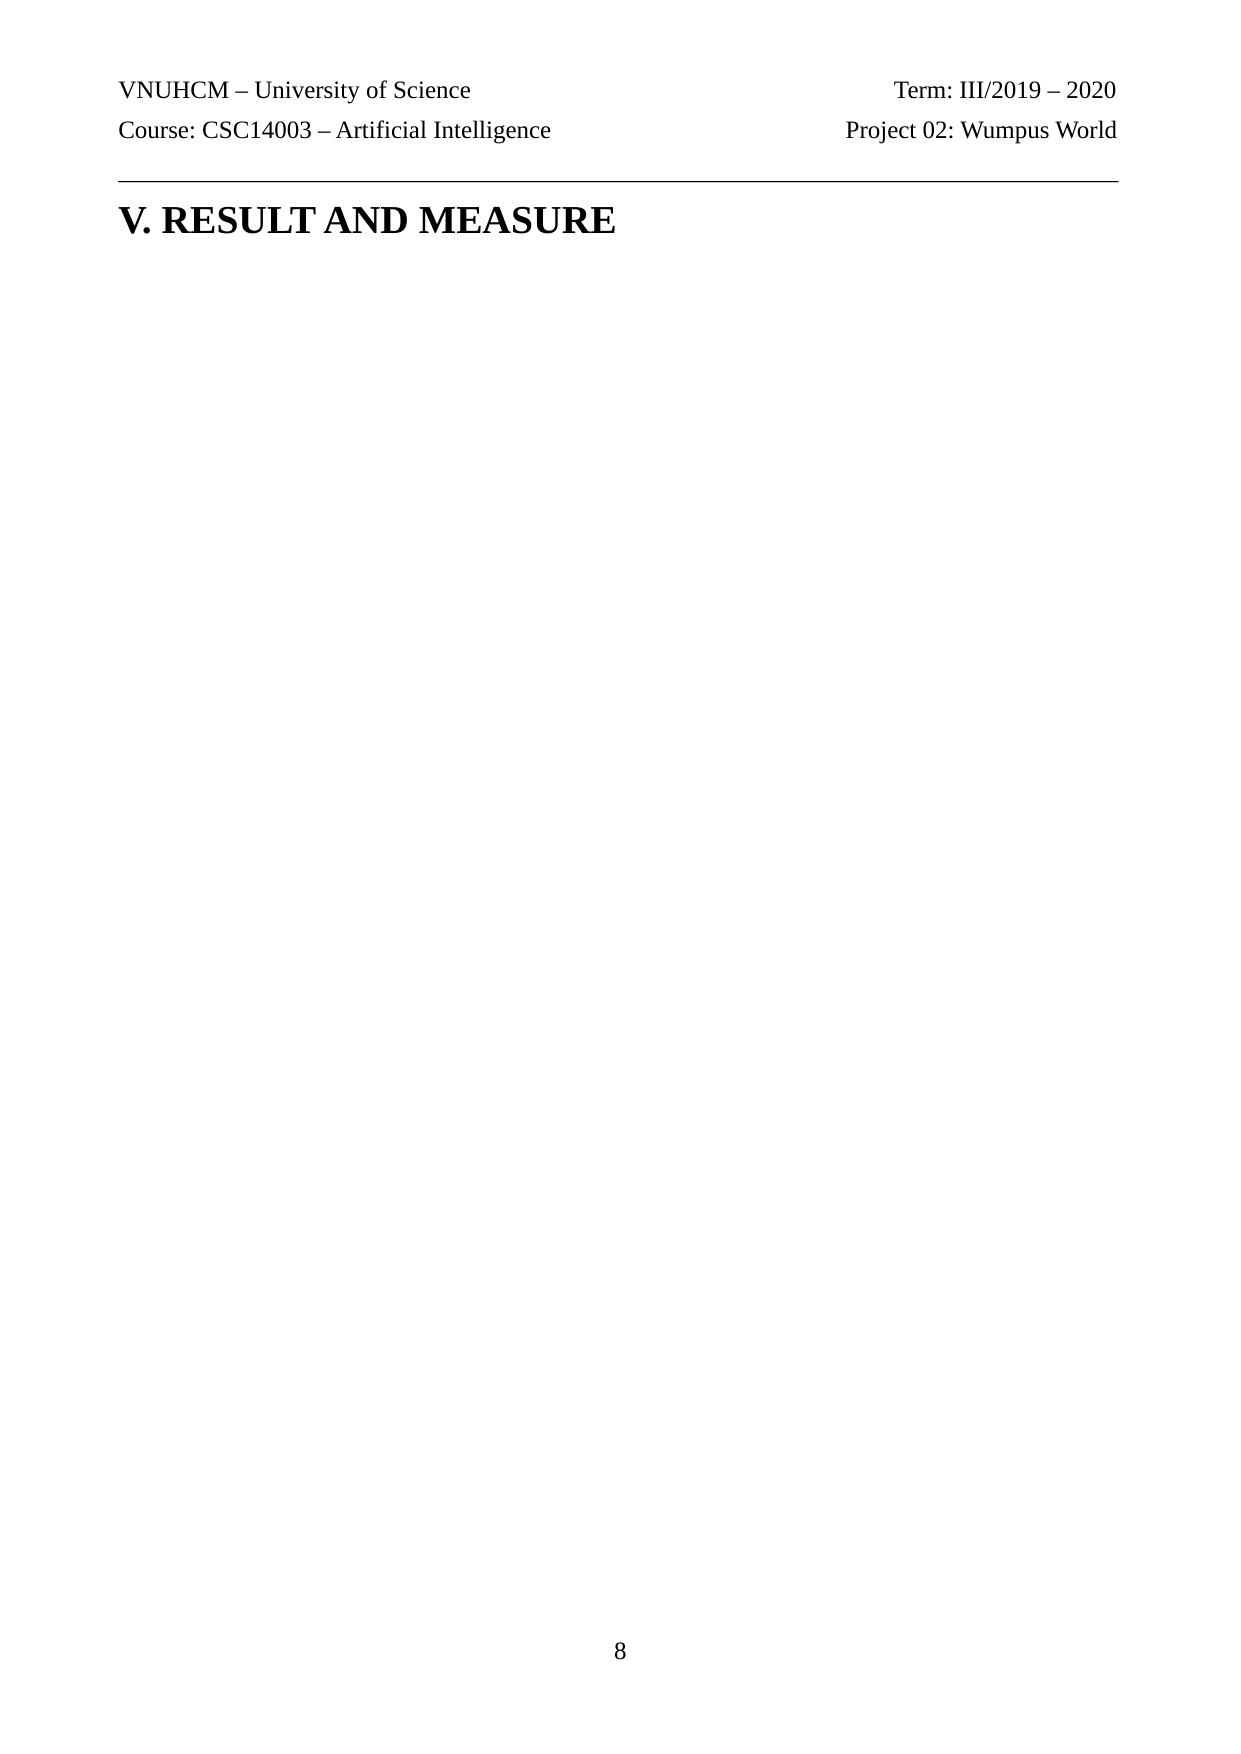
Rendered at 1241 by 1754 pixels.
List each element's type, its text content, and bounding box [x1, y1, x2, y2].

subtitle V. RESULT AND MEASURE [118, 197, 1122, 242]
